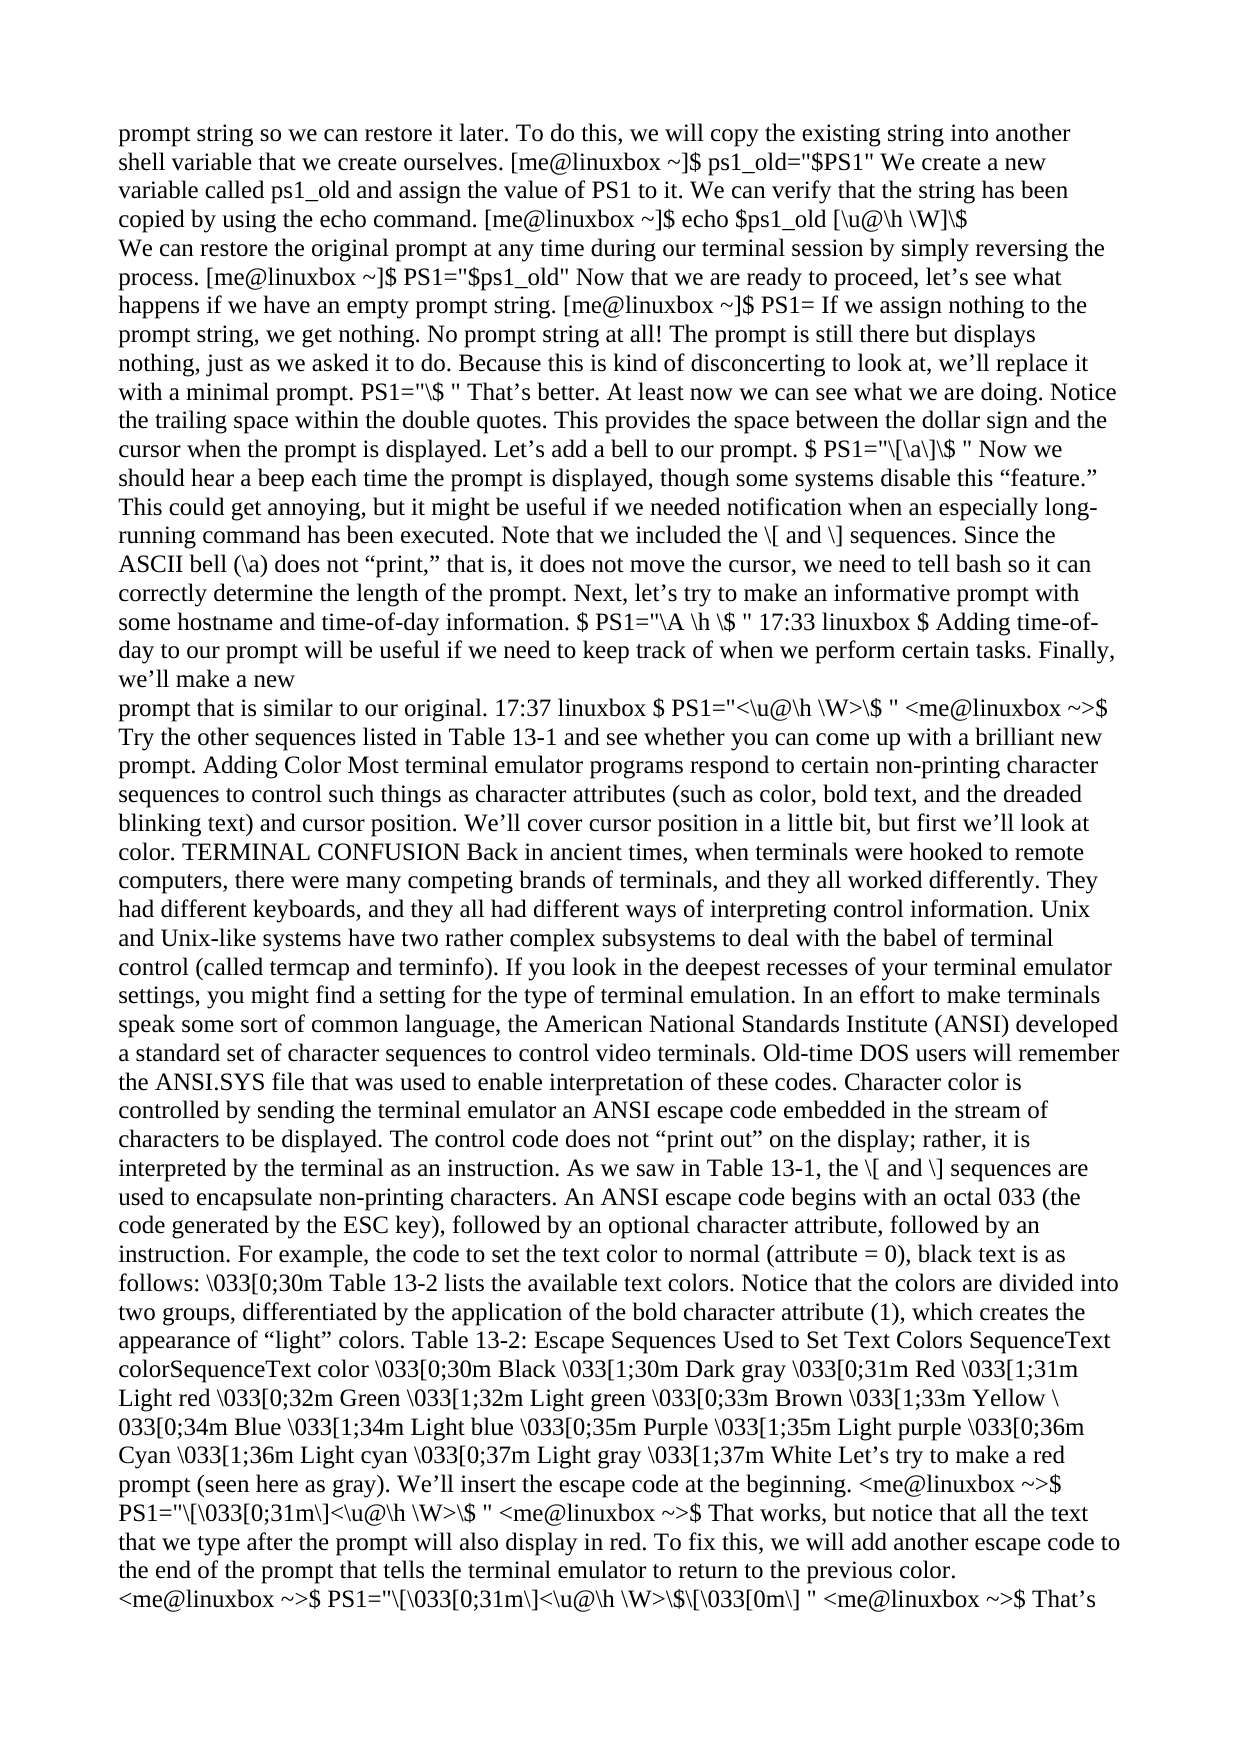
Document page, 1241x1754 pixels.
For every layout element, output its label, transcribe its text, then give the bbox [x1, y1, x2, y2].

text We can restore the original prompt at any time during our terminal session by simply reversing the process. [me@linuxbox ~]$ PS1="$ps1_old" Now that we are ready to proceed, let’s see what happens if we have an empty prompt string. [me@linuxbox ~]$ PS1= If we assign nothing to the prompt string, we get nothing. No prompt string at all! The prompt is still there but displays nothing, just as we asked it to do. Because this is kind of disconcerting to look at, we’ll replace it with a minimal prompt. PS1="\$ " That’s better. At least now we can see what we are doing. Notice the trailing space within the double quotes. This provides the space between the dollar sign and the cursor when the prompt is displayed. Let’s add a bell to our prompt. $ PS1="\[\a\]\$ " Now we should hear a beep each time the prompt is displayed, though some systems disable this “feature.” This could get annoying, but it might be useful if we needed notification when an especially long- running command has been executed. Note that we included the \[ and \] sequences. Since the ASCII bell (\a) does not “print,” that is, it does not move the cursor, we need to tell bash so it can correctly determine the length of the prompt. Next, let’s try to make an informative prompt with some hostname and time-of-day information. $ PS1="\A \h \$ " 17:33 linuxbox $ Adding time-of-day to our prompt will be useful if we need to keep track of when we perform certain tasks. Finally, we’ll make a new [118, 233, 1122, 693]
text prompt string so we can restore it later. To do this, we will copy the existing string into another shell variable that we create ourselves. [me@linuxbox ~]$ ps1_old="$PS1" We create a new variable called ps1_old and assign the value of PS1 to it. We can verify that the string has been copied by using the echo command. [me@linuxbox ~]$ echo $ps1_old [\u@\h \W]\$ [118, 118, 1122, 233]
text prompt that is similar to our original. 17:37 linuxbox $ PS1="<\u@\h \W>\$ " <me@linuxbox ~>$ Try the other sequences listed in Table 13-1 and see whether you can come up with a brilliant new prompt. Adding Color Most terminal emulator programs respond to certain non-printing character sequences to control such things as character attributes (such as color, bold text, and the dreaded blinking text) and cursor position. We’ll cover cursor position in a little bit, but first we’ll look at color. TERMINAL CONFUSION Back in ancient times, when terminals were hooked to remote computers, there were many competing brands of terminals, and they all worked differently. They had different keyboards, and they all had different ways of interpreting control information. Unix and Unix-like systems have two rather complex subsystems to deal with the babel of terminal control (called termcap and terminfo). If you look in the deepest recesses of your terminal emulator settings, you might find a setting for the type of terminal emulation. In an effort to make terminals speak some sort of common language, the American National Standards Institute (ANSI) developed a standard set of character sequences to control video terminals. Old-time DOS users will remember the ANSI.SYS file that was used to enable interpretation of these codes. Character color is controlled by sending the terminal emulator an ANSI escape code embedded in the stream of characters to be displayed. The control code does not “print out” on the display; rather, it is [118, 693, 1122, 1153]
text interpreted by the terminal as an instruction. As we saw in Table 13-1, the \[ and \] sequences are used to encapsulate non-printing characters. An ANSI escape code begins with an octal 033 (the code generated by the ESC key), followed by an optional character attribute, followed by an instruction. For example, the code to set the text color to normal (attribute = 0), black text is as follows: \033[0;30m Table 13-2 lists the available text colors. Notice that the colors are divided into two groups, differentiated by the application of the bold character attribute (1), which creates the appearance of “light” colors. Table 13-2: Escape Sequences Used to Set Text Colors SequenceText colorSequenceText color \033[0;30m Black \033[1;30m Dark gray \033[0;31m Red \033[1;31m Light red \033[0;32m Green \033[1;32m Light green \033[0;33m Brown \033[1;33m Yellow \033[0;34m Blue \033[1;34m Light blue \033[0;35m Purple \033[1;35m Light purple \033[0;36m Cyan \033[1;36m Light cyan \033[0;37m Light gray \033[1;37m White Let’s try to make a red prompt (seen here as gray). We’ll insert the escape code at the beginning. <me@linuxbox ~>$ PS1="\[\033[0;31m\]<\u@\h \W>\$ " <me@linuxbox ~>$ That works, but notice that all the text that we type after the prompt will also display in red. To fix this, we will add another escape code to the end of the prompt that tells the terminal emulator to return to the previous color. [118, 1153, 1122, 1584]
text <me@linuxbox ~>$ PS1="\[\033[0;31m\]<\u@\h \W>\$\[\033[0m\] " <me@linuxbox ~>$ That’s [118, 1584, 1122, 1613]
